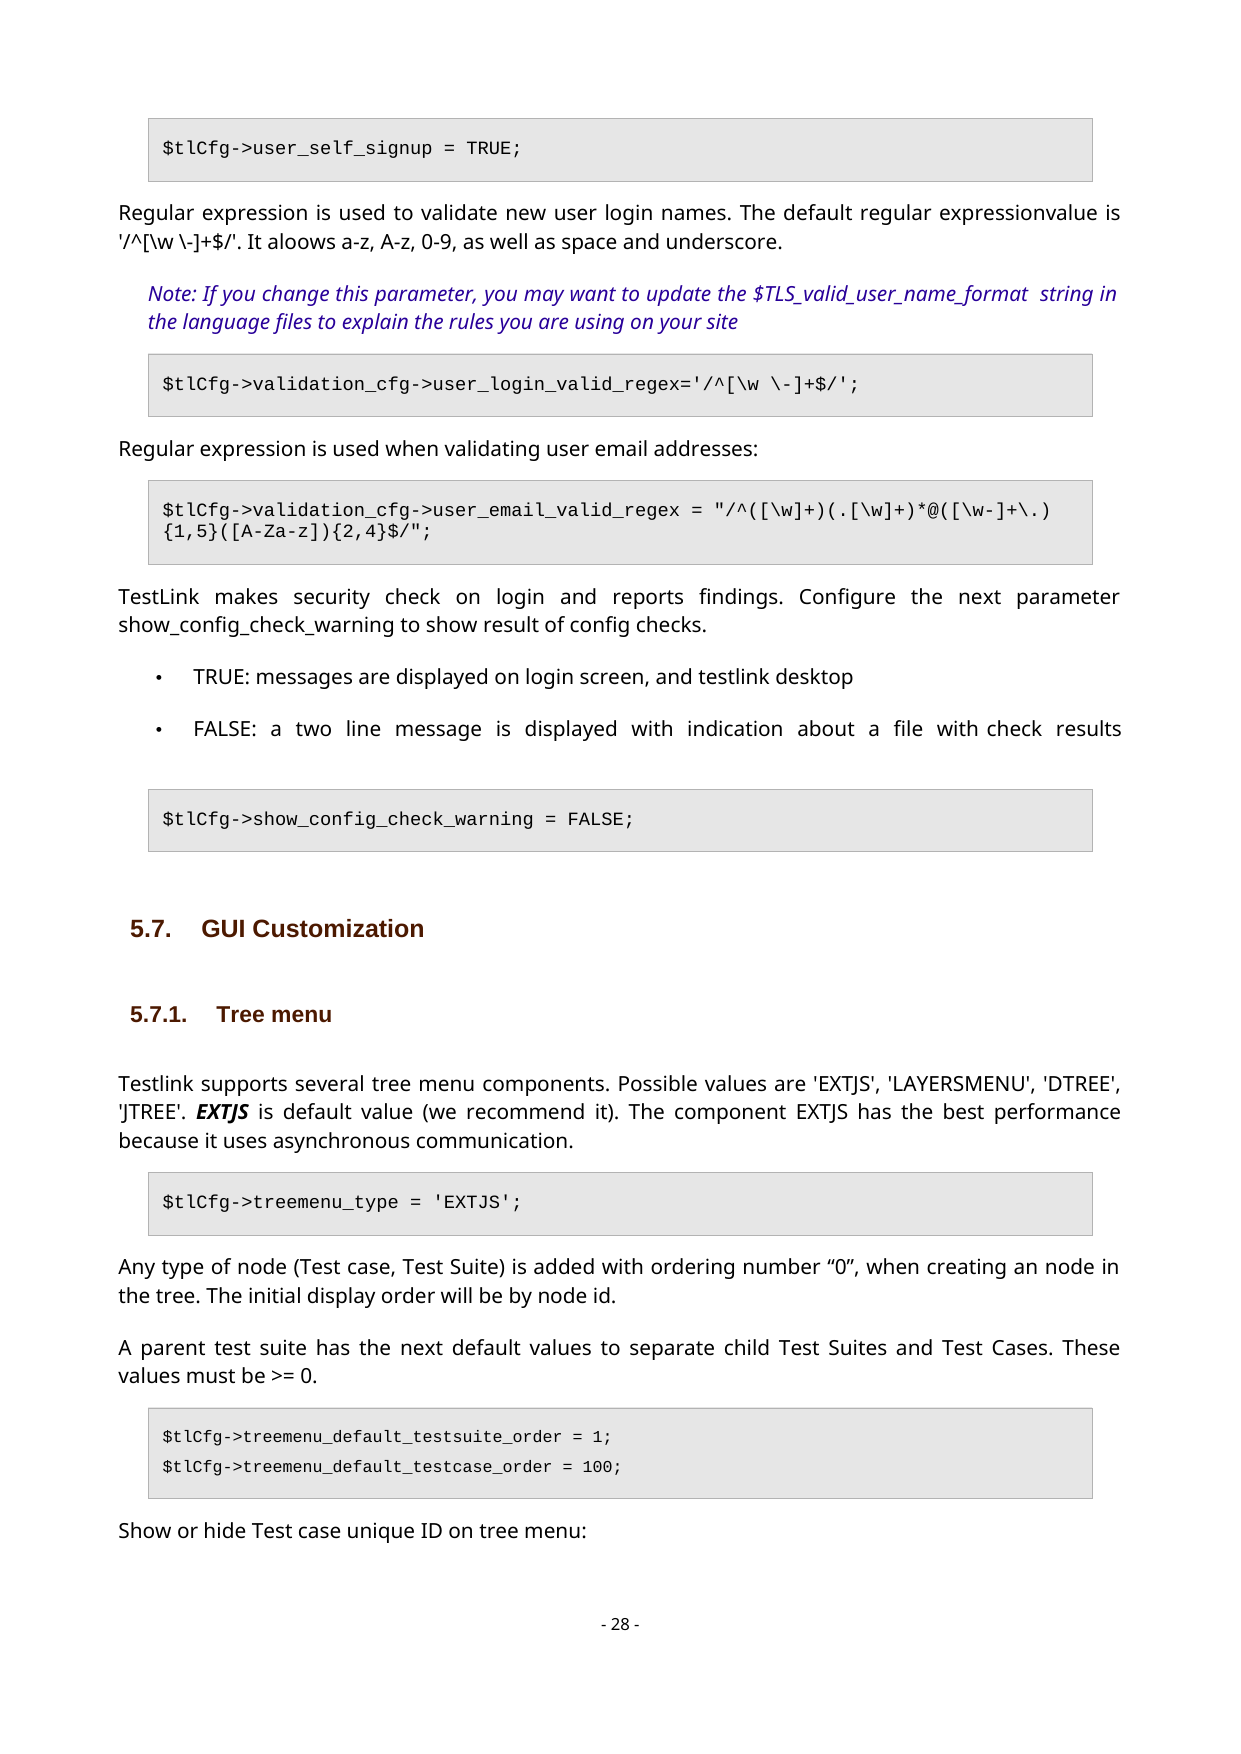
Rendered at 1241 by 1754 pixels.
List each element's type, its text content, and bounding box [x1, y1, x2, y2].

subtitle GUI Customization [130, 915, 1110, 943]
text $tlCfg->user_self_signup = TRUE; [149, 119, 1092, 181]
subtitle Tree menu [130, 1002, 1110, 1028]
text Regular expression is used to validate new user login names. The default regular expressionvalue is '/^[\w \-]+$/'. It aloows a-z, A-z, 0-9, as well as space and underscore. [118, 198, 1122, 255]
text $tlCfg->treemenu_type = 'EXTJS'; [149, 1173, 1092, 1235]
text $tlCfg->show_config_check_warning = FALSE; [149, 790, 1092, 851]
list TRUE: messages are displayed on login screen, and testlink desktop [156, 662, 1122, 691]
text Show or hide Test case unique ID on tree menu: [118, 1516, 1122, 1545]
text $tlCfg->treemenu_default_testcase_order = 100; [149, 1438, 1092, 1498]
text $tlCfg->validation_cfg->user_email_valid_regex = "/^([\w]+)(.[\w]+)*@([\w-]+\.){1,5}([A-Za-z]){2,4}$/"; [149, 481, 1092, 564]
text $tlCfg->treemenu_default_testsuite_order = 1; [149, 1409, 1092, 1438]
text TestLink makes security check on login and reports findings. Configure the next parameter show_config_check_warning to show result of config checks. [118, 582, 1122, 639]
text Note: If you change this parameter, you may want to update the $TLS_valid_user_name_format string in the language files to explain the rules you are using on your site [148, 279, 1122, 336]
text Any type of node (Test case, Test Suite) is added with ordering number “0”, when creating an node in the tree. The initial display order will be by node id. [118, 1252, 1122, 1309]
text Testlink supports several tree menu components. Possible values are 'EXTJS', 'LAYERSMENU', 'DTREE', 'JTREE'. EXTJS is default value (we recommend it). The component EXTJS has the best performance because it uses asynchronous communication. [118, 1069, 1122, 1154]
text A parent test suite has the next default values to separate child Test Suites and Test Cases. These values must be >= 0. [118, 1333, 1122, 1390]
text Regular expression is used when validating user email addresses: [118, 434, 1122, 462]
list FALSE: a two line message is displayed with indication about a file with check results [156, 714, 1122, 771]
text $tlCfg->validation_cfg->user_login_valid_regex='/^[\w \-]+$/'; [149, 355, 1092, 416]
